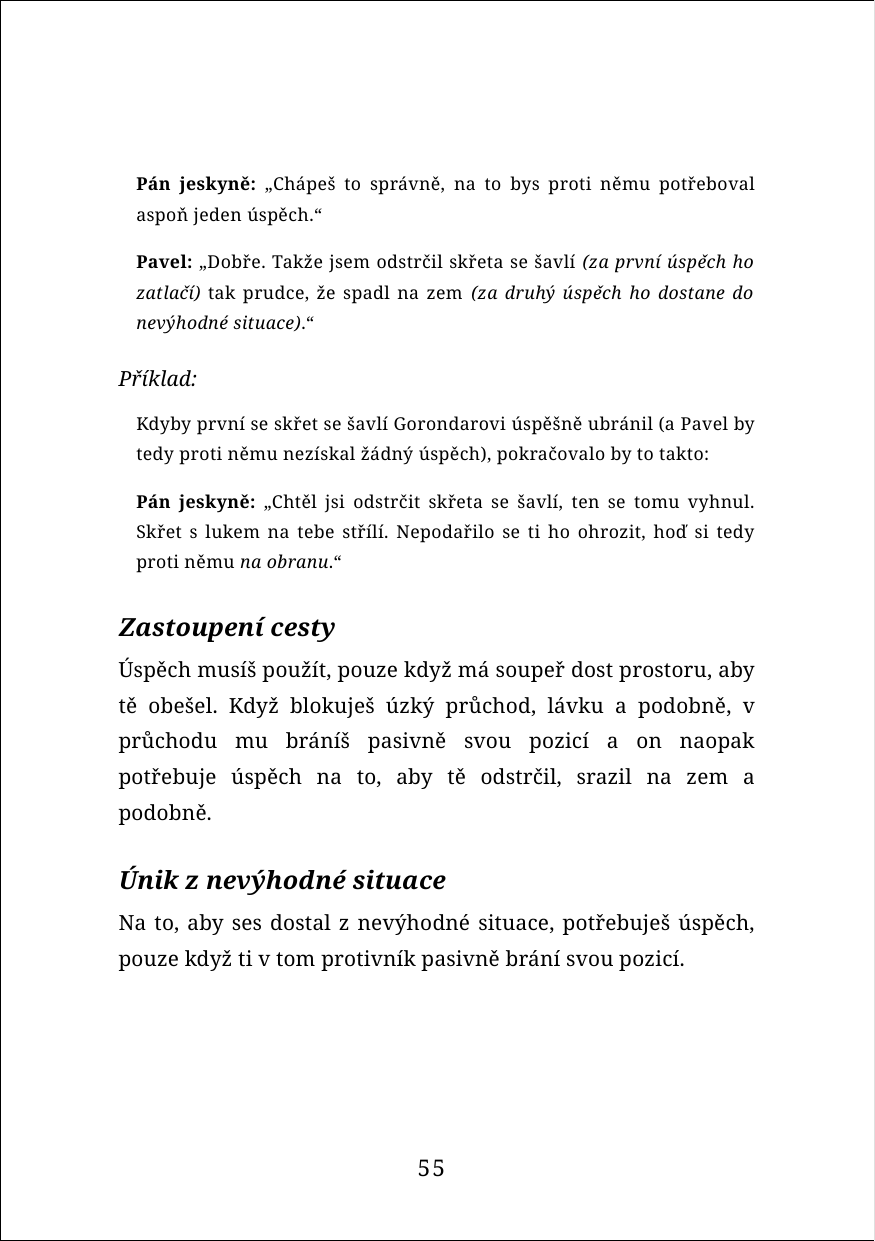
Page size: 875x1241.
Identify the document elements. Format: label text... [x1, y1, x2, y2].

text Kdyby první se skřet se šavlí Gorondarovi úspěšně ubránil (a Pavel by tedy proti němu nezískal žádný úspěch), pokračovalo by to takto: [136, 411, 756, 466]
text Pán jeskyně: „Chtěl jsi odstrčit skřeta se šavlí, ten se tomu vyhnul. Skřet s lukem na tebe střílí. Nepodařilo se ti ho ohrozit, hoď si tedy proti němu na obranu.“ [136, 489, 756, 574]
text Příklad: [118, 364, 756, 393]
text Úspěch musíš použít, pouze když má soupeř dost prostoru, aby tě obešel. Když blokuješ úzký průchod, lávku a podobně, v průchodu mu bráníš pasivně svou pozicí a on naopak potřebuje úspěch na to, aby tě odstrčil, srazil na zem a podobně. [118, 656, 756, 826]
text Pavel: „Dobře. Takže jsem odstrčil skřeta se šavlí (za první úspěch ho zatlačí) tak prudce, že spadl na zem (za druhý úspěch ho dostane do nevýhodné situace).“ [136, 250, 756, 334]
text Pán jeskyně: „Chápeš to správně, na to bys proti němu potřeboval aspoň jeden úspěch.“ [136, 172, 756, 226]
subtitle Zastoupení cesty [118, 610, 756, 644]
text Na to, aby ses dostal z nevýhodné situace, potřebuješ úspěch, pouze když ti v tom protivník pasivně brání svou pozicí. [118, 908, 756, 972]
subtitle Únik z nevýhodné situace [118, 863, 756, 897]
